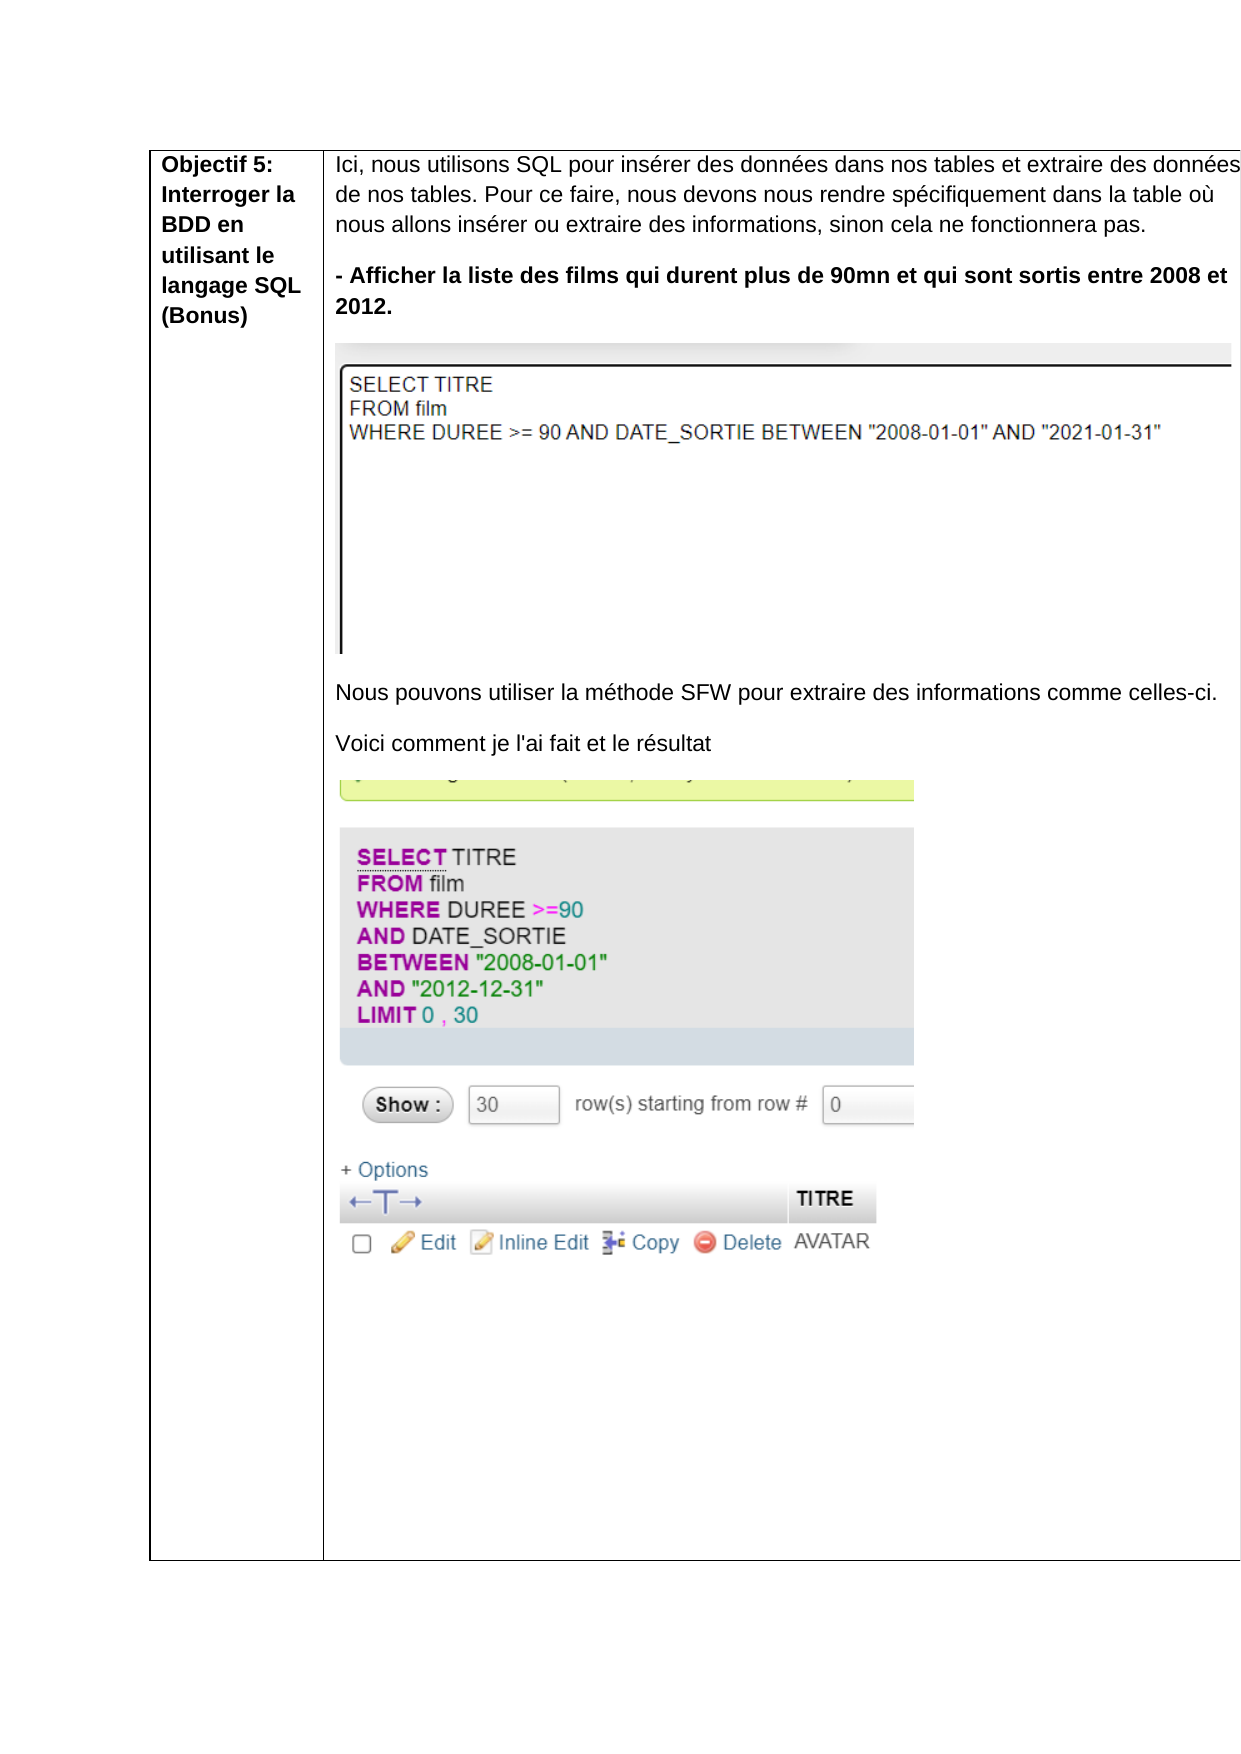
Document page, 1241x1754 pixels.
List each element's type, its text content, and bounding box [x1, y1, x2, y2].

table_cell Objectif 5: Interroger la BDD en utilisant le langage SQL (Bonus) [151, 151, 323, 1560]
table_cell Ici, nous utilisons SQL pour insérer des données dans nos tables et extraire des données de nos tables. Pour ce faire, nous devons nous rendre spécifiquement dans la table où nous allons insérer ou extraire des informations, sinon cela ne fonctionnera pas. - Afficher la liste des films qui durent plus de 90mn et qui sont sortis entre 2008 et 2012. Nous pouvons utiliser la méthode SFW pour extraire des informations comme celles-ci. Voici comment je l'ai fait et le résultat [324, 151, 1240, 1560]
